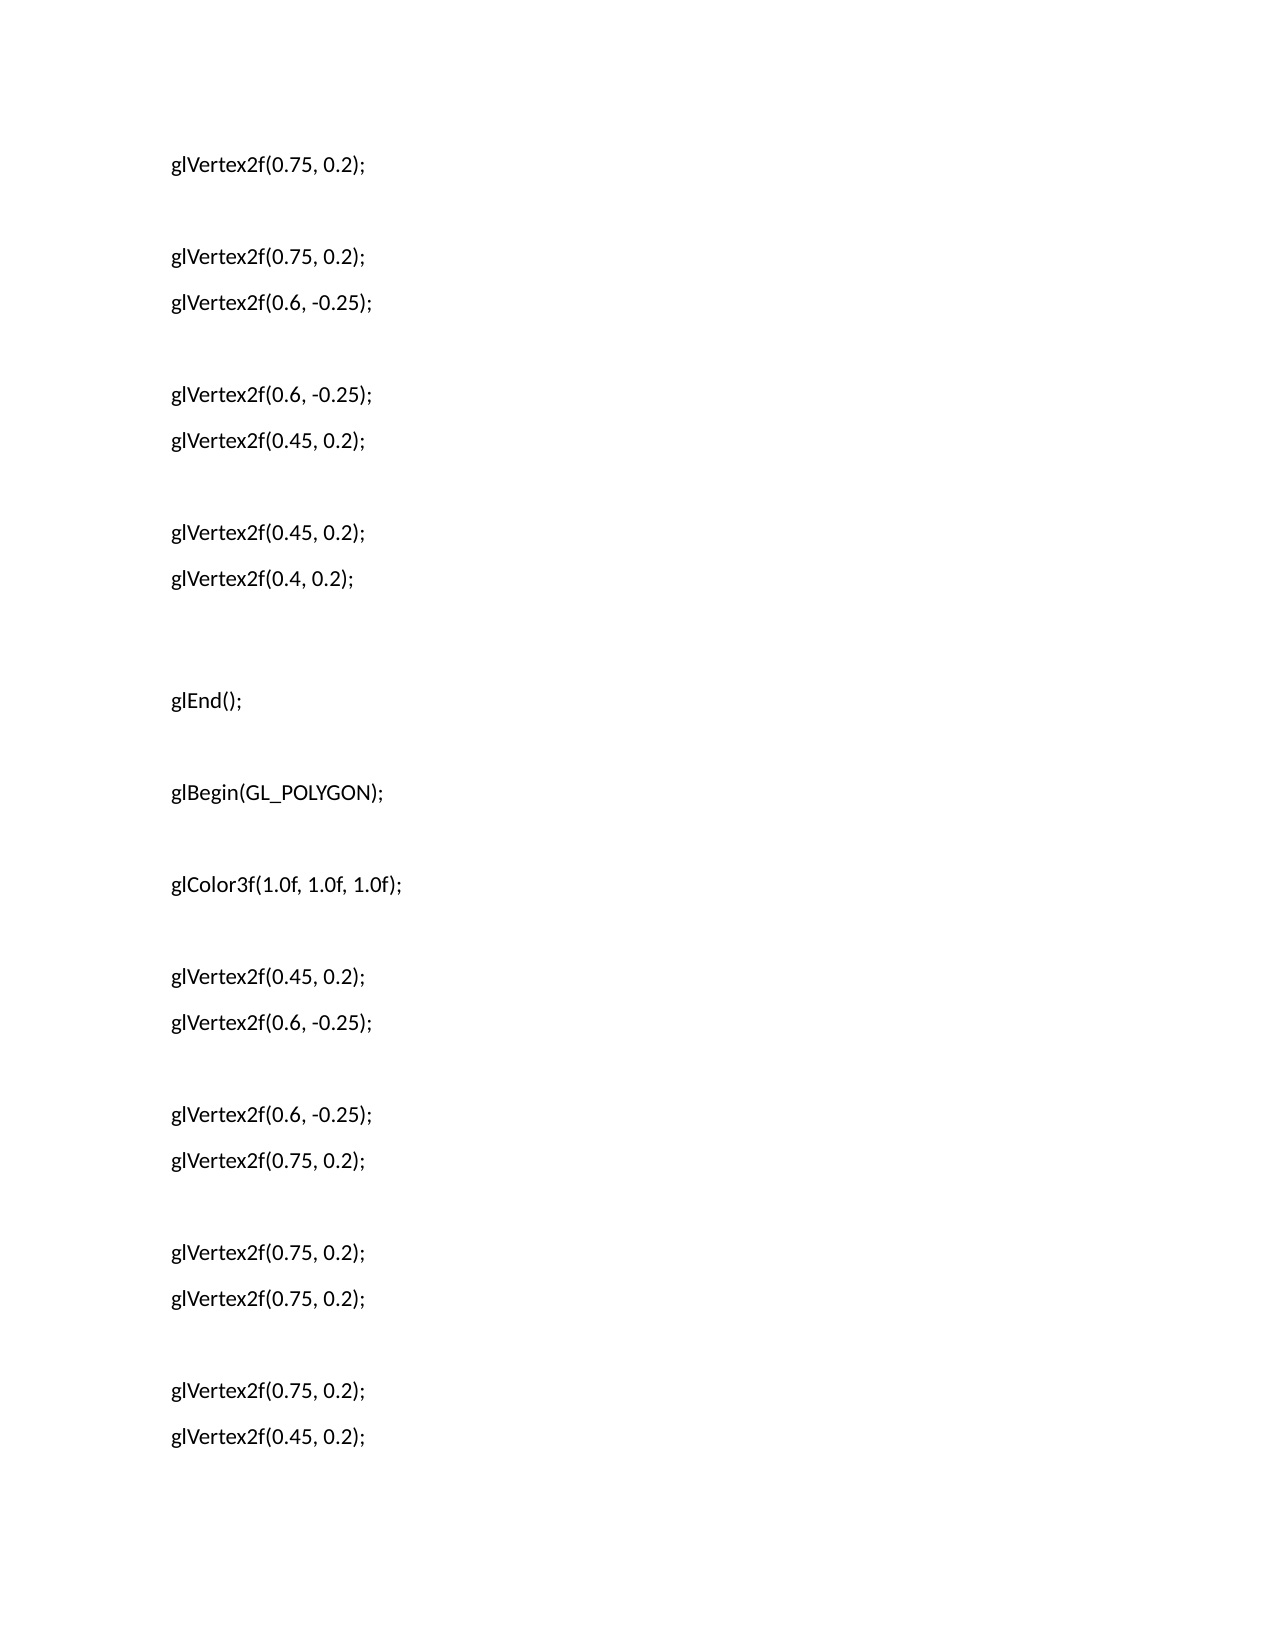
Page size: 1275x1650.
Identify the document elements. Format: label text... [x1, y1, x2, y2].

text glVertex2f(0.75, 0.2); [150, 1146, 1125, 1174]
text glVertex2f(0.75, 0.2); [150, 1238, 1125, 1266]
text glVertex2f(0.6, -0.25); [150, 1008, 1125, 1036]
text glVertex2f(0.6, -0.25); [150, 1100, 1125, 1128]
text glVertex2f(0.6, -0.25); [150, 288, 1125, 316]
text glVertex2f(0.75, 0.2); [150, 1376, 1125, 1404]
text glVertex2f(0.75, 0.2); [150, 150, 1125, 178]
text glEnd(); [150, 686, 1125, 714]
text glVertex2f(0.45, 0.2); [150, 962, 1125, 990]
text glVertex2f(0.6, -0.25); [150, 380, 1125, 408]
text glVertex2f(0.45, 0.2); [150, 426, 1125, 454]
text glColor3f(1.0f, 1.0f, 1.0f); [150, 870, 1125, 898]
text glVertex2f(0.75, 0.2); [150, 1284, 1125, 1312]
text glBegin(GL_POLYGON); [150, 778, 1125, 806]
text glVertex2f(0.4, 0.2); [150, 564, 1125, 592]
text glVertex2f(0.45, 0.2); [150, 518, 1125, 546]
text glVertex2f(0.75, 0.2); [150, 242, 1125, 270]
text glVertex2f(0.45, 0.2); [150, 1422, 1125, 1451]
